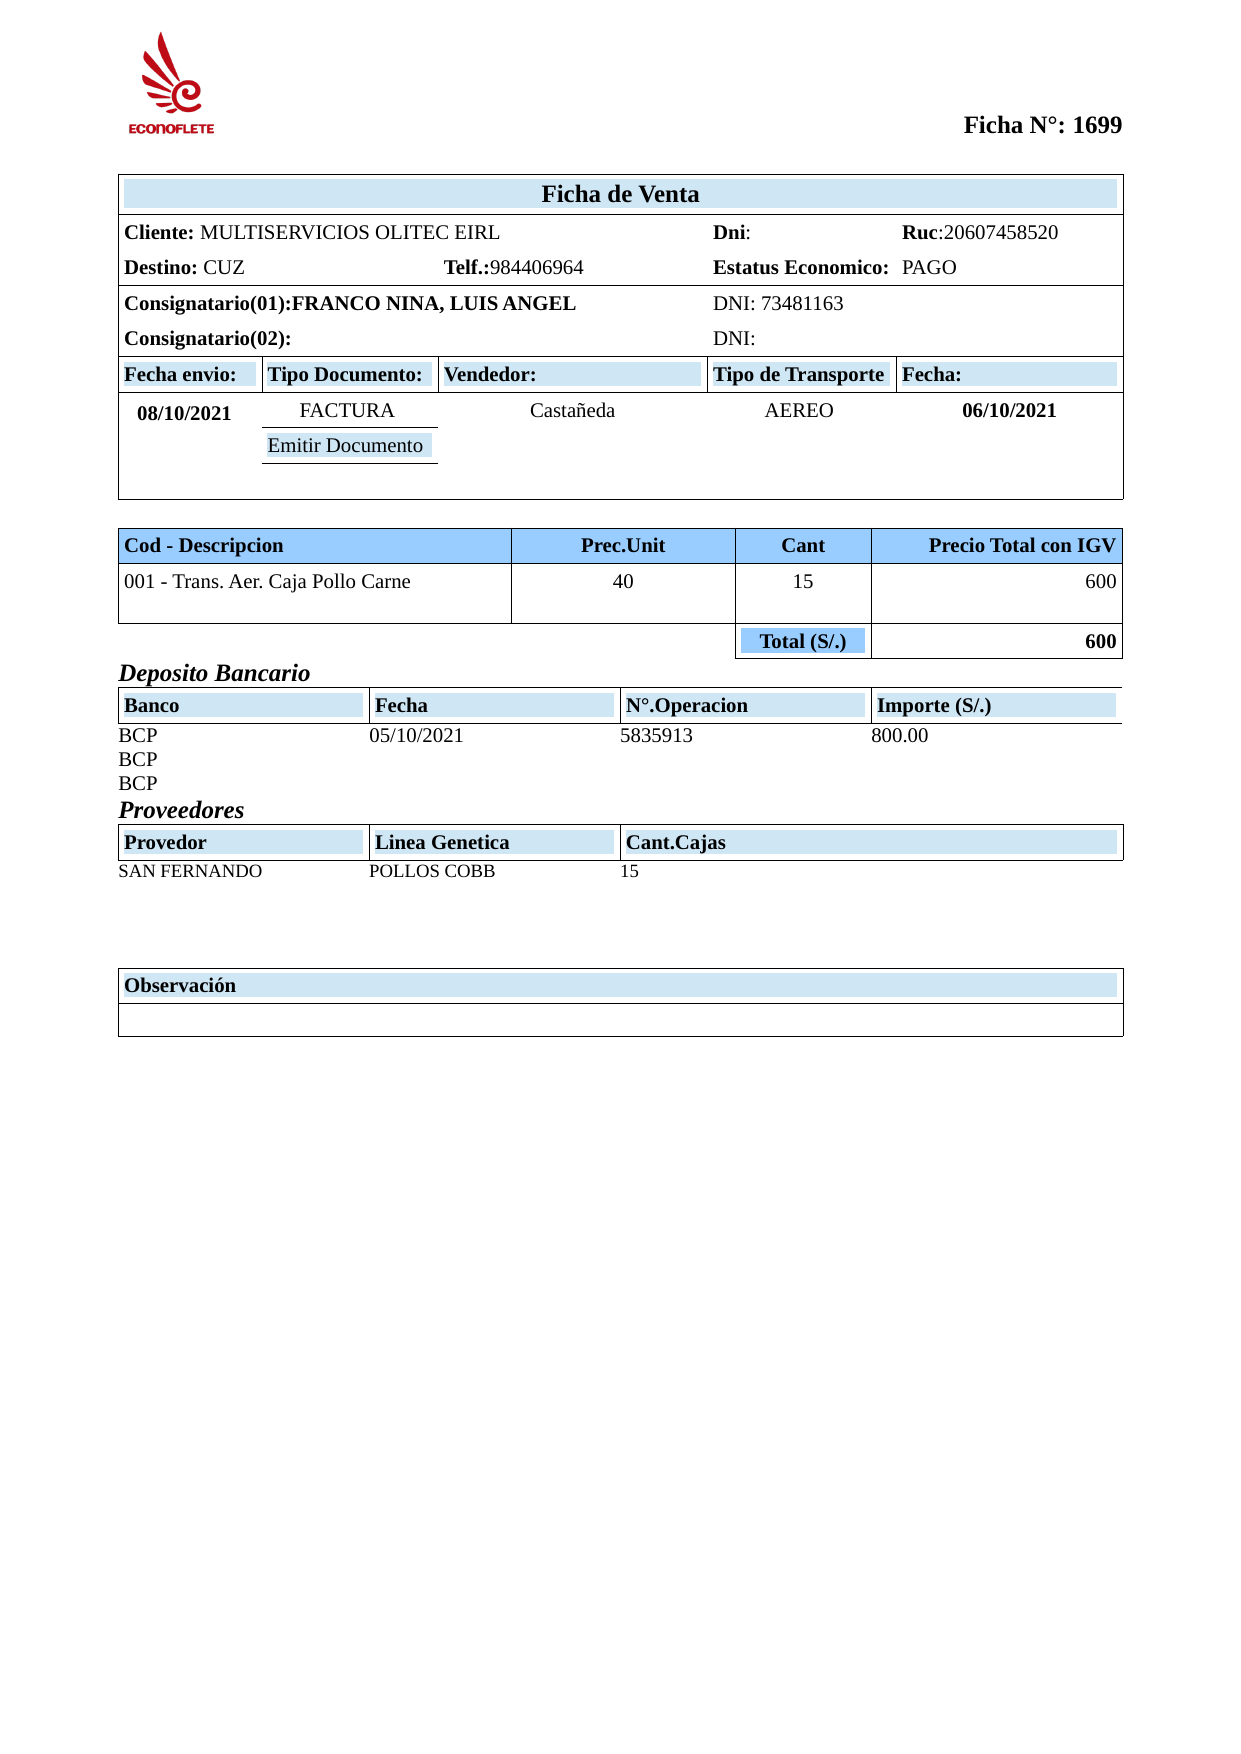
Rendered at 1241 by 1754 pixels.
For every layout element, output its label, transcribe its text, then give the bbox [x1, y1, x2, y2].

table_cell [871, 747, 1122, 771]
table_cell Telf.:984406964 [438, 249, 707, 285]
picture [118, 31, 225, 134]
table_cell BCP [118, 747, 369, 771]
table_header Provedor [119, 825, 369, 859]
table_cell POLLOS COBB [369, 861, 620, 881]
table_cell BCP [118, 724, 369, 747]
table_cell Tipo de Transporte [708, 357, 896, 392]
table_cell [620, 881, 1123, 903]
table_cell [119, 1004, 1123, 1036]
table_header Cant [736, 529, 871, 563]
table_cell Consignatario(01):FRANCO NINA, LUIS ANGEL [119, 286, 707, 321]
table_cell [118, 624, 511, 658]
table_header Prec.Unit [512, 529, 735, 563]
table_cell [369, 903, 620, 924]
table_cell Total (S/.) [736, 624, 871, 658]
table_cell [369, 881, 620, 903]
table_cell FACTURA [262, 393, 438, 427]
table_cell 600 [872, 564, 1122, 623]
table_header Ficha de Venta [119, 175, 1123, 214]
table_cell [369, 747, 620, 771]
table_cell [118, 881, 369, 903]
table_cell Estatus Economico: [707, 249, 896, 285]
table_header Importe (S/.) [872, 688, 1122, 723]
table_header Fecha [370, 688, 620, 723]
table_cell DNI: 73481163 [707, 286, 1123, 321]
table_cell Vendedor: [439, 357, 707, 392]
table_header Observación [119, 969, 1123, 1003]
table_cell 40 [512, 564, 735, 623]
table_header Banco [119, 688, 369, 723]
table_cell 800.00 [871, 724, 1122, 747]
text Proveedores [118, 795, 1122, 824]
text Deposito Bancario [118, 658, 1122, 687]
table_cell [118, 946, 369, 967]
table_cell [871, 771, 1122, 795]
table_cell Consignatario(02): [119, 321, 707, 356]
table_cell Ruc:20607458520 [896, 215, 1123, 249]
table_cell 600 [872, 624, 1122, 658]
table_cell Tipo Documento: [263, 357, 438, 392]
table_cell [262, 464, 438, 498]
table_header Precio Total con IGV [872, 529, 1122, 563]
table_cell [620, 771, 871, 795]
table_cell Destino: CUZ [119, 249, 438, 285]
table_cell SAN FERNANDO [118, 861, 369, 881]
table_cell [511, 624, 735, 658]
table_cell BCP [118, 771, 369, 795]
table_cell [118, 903, 369, 924]
table_cell 05/10/2021 [369, 724, 620, 747]
table_cell [369, 946, 620, 967]
table_cell PAGO [896, 249, 1123, 285]
table_cell DNI: [707, 321, 1123, 356]
table_cell Dni: [707, 215, 896, 249]
table_cell Cliente: MULTISERVICIOS OLITEC EIRL [119, 215, 707, 249]
table_cell Fecha envio: [119, 357, 262, 392]
table_cell [620, 903, 1123, 924]
table_cell 5835913 [620, 724, 871, 747]
table_header Linea Genetica [370, 825, 620, 859]
table_cell [620, 946, 1123, 967]
table_cell 15 [620, 861, 1123, 881]
table_cell AEREO [707, 393, 896, 498]
table_header Cant.Cajas [621, 825, 1123, 859]
table_cell Fecha: [897, 357, 1123, 392]
table_cell [620, 924, 1123, 946]
table_cell [118, 924, 369, 946]
table_cell 001 - Trans. Aer. Caja Pollo Carne [119, 564, 511, 623]
table_cell 08/10/2021 [119, 393, 262, 498]
table_header Cod - Descripcion [119, 529, 511, 563]
table_cell 15 [736, 564, 871, 623]
table_cell Emitir Documento [262, 428, 438, 463]
table_cell [369, 771, 620, 795]
table_cell 06/10/2021 [896, 393, 1123, 498]
table_cell Castañeda [438, 393, 707, 498]
table_cell [369, 924, 620, 946]
table_header N°.Operacion [621, 688, 871, 723]
table_cell [620, 747, 871, 771]
